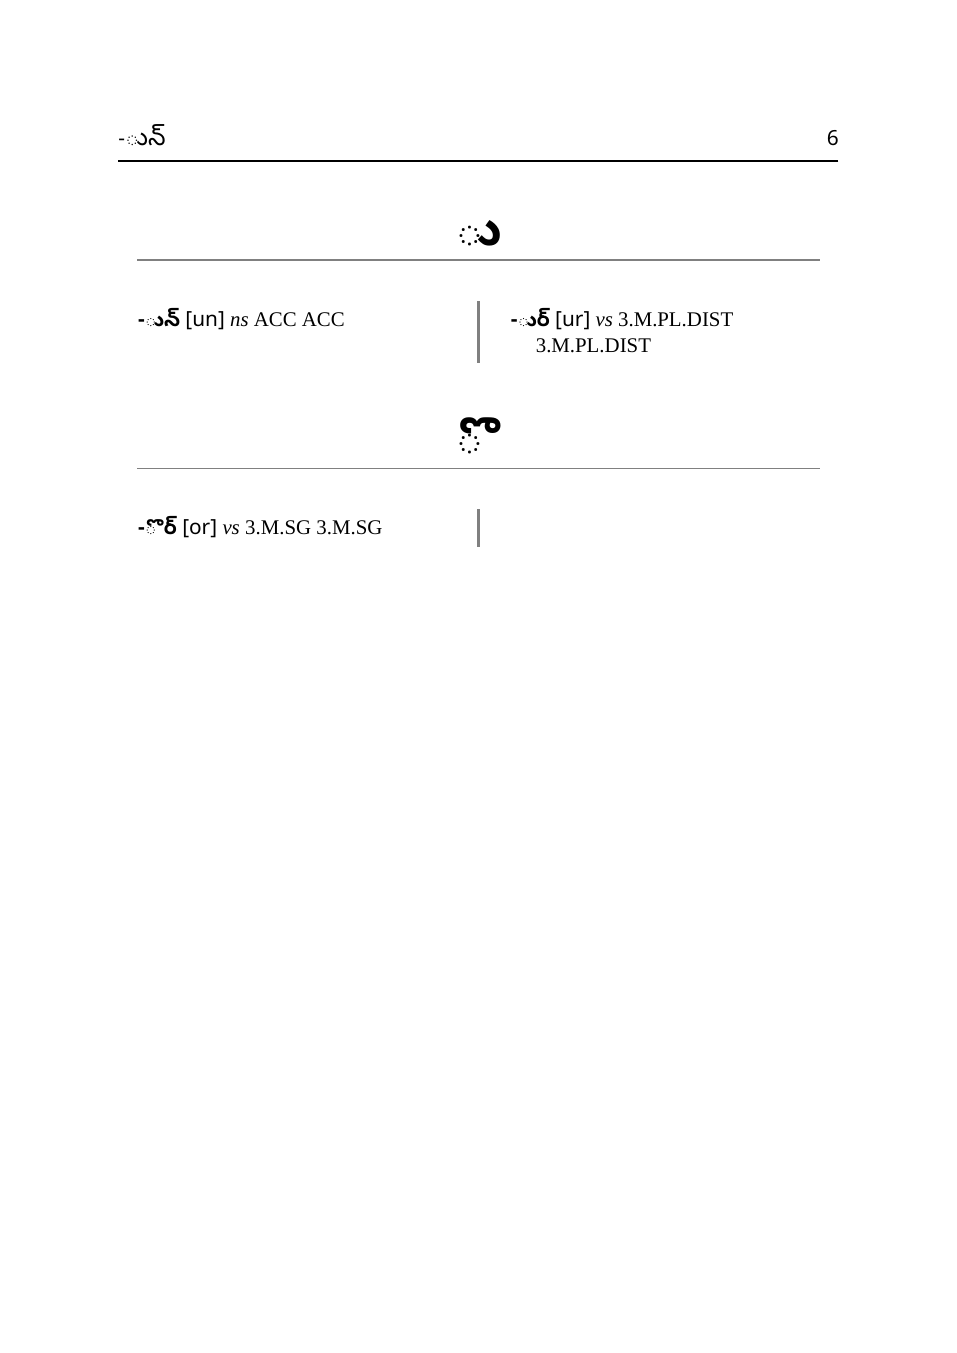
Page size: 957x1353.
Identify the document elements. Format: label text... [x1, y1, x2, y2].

text ు [137, 191, 820, 259]
text -ున్‌ [un‌] ns ACC ACC [119, 302, 465, 337]
text ొ [137, 399, 820, 468]
text -ొర్ [or] vs 3.M.SG 3.M.SG [119, 510, 465, 545]
text -ుర్ [ur] vs 3.M.PL.DIST 3.M.PL.DIST [492, 302, 837, 361]
